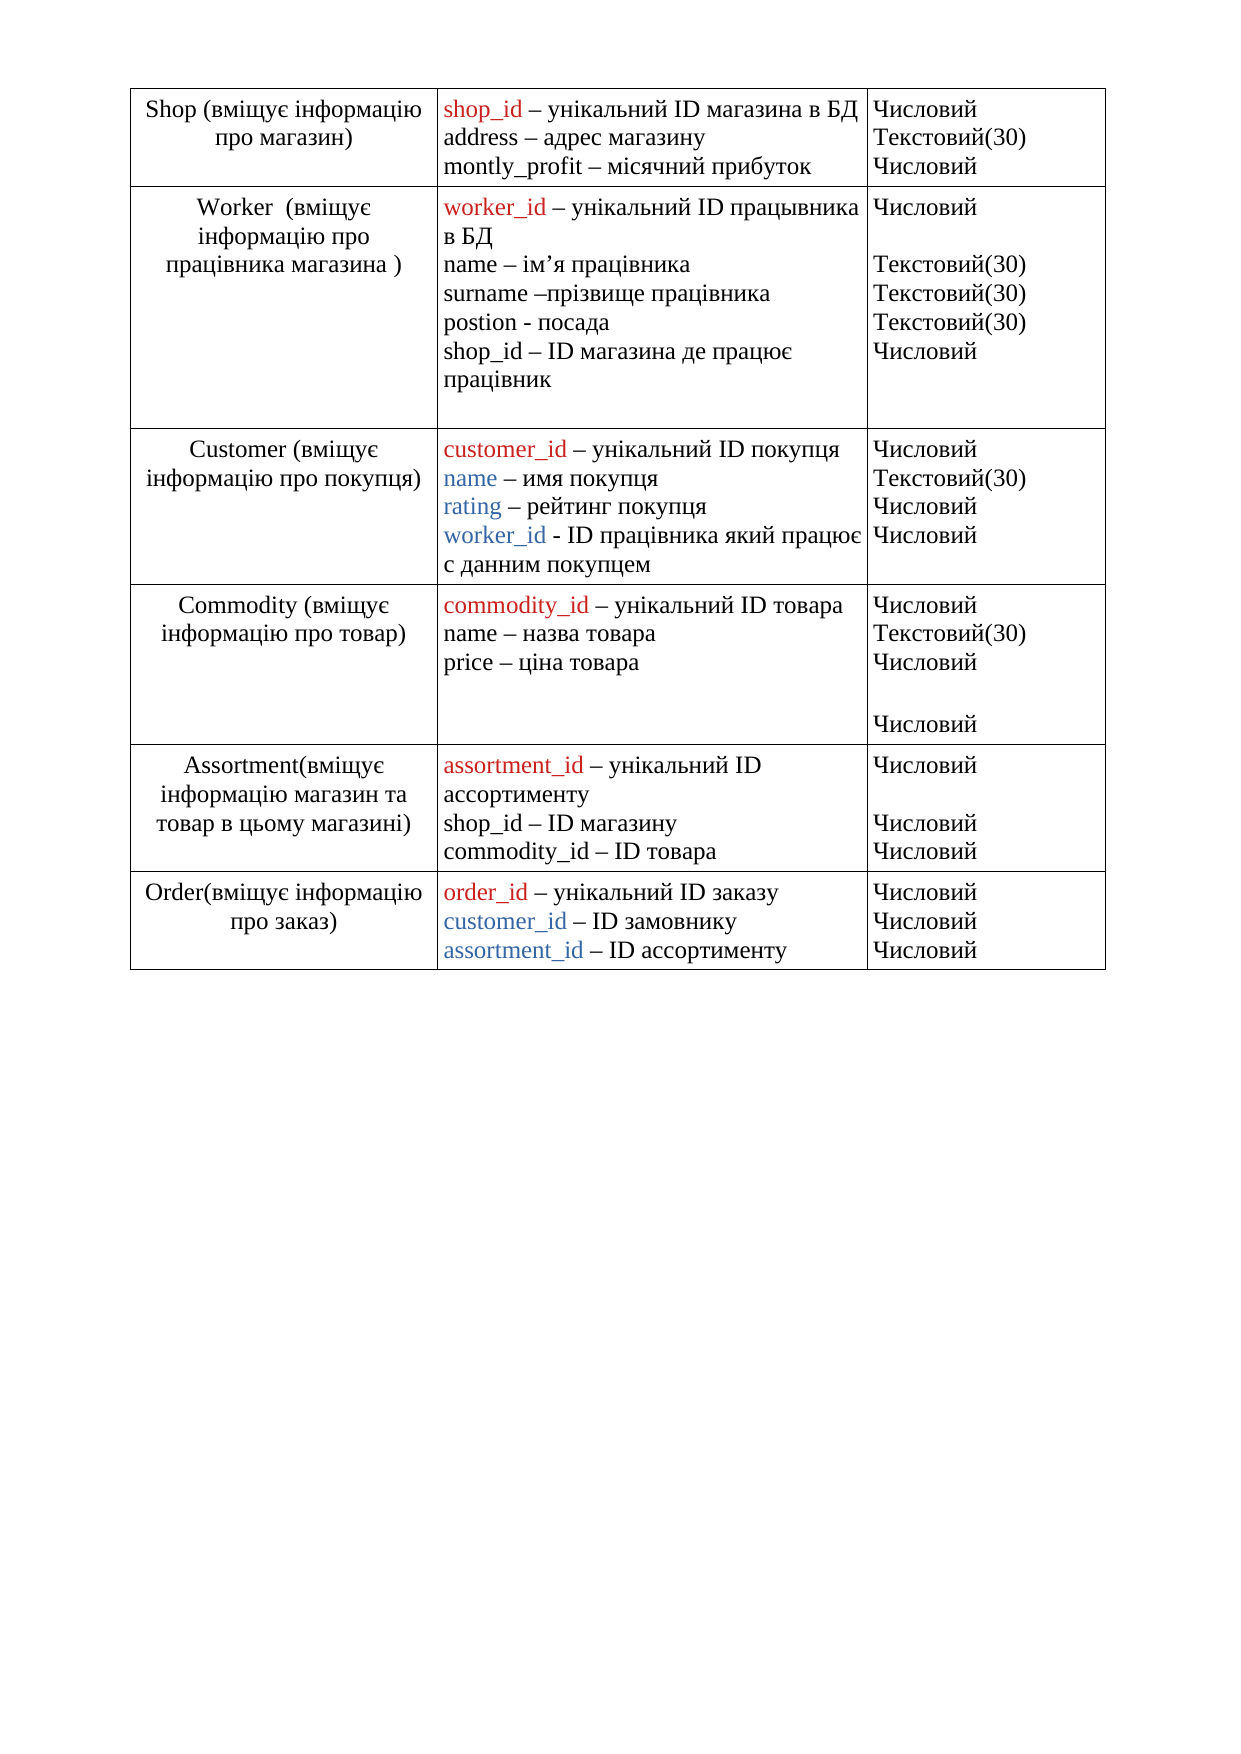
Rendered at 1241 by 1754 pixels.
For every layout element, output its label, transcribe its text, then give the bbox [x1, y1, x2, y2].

table_cell Commodity (вміщує інформацію про товар) [131, 585, 437, 744]
table_cell order_id – унікальний ID заказу customer_id – ID замовнику assortment_id – ID ассортименту [438, 872, 867, 969]
table_cell assortment_id – унікальний ID ассортименту shop_id – ID магазину commodity_id – ID товара [438, 745, 867, 871]
table_cell commodity_id – унікальний ID товара name – назва товара price – ціна товара [438, 585, 867, 744]
table_cell customer_id – унікальний ID покупця name – имя покупця rating – рейтинг покупця worker_id - ID працівника який працює с данним покупцем [438, 429, 867, 583]
table_cell Числовий Текстовий(30) Числовий Числовий [868, 585, 1105, 744]
table_cell Числовий Текстовий(30) Текстовий(30) Текстовий(30) Числовий [868, 187, 1105, 428]
table_cell Числовий Текстовий(30) Числовий Числовий [868, 429, 1105, 583]
table_cell Customer (вміщує інформацію про покупця) [131, 429, 437, 583]
table_cell Worker (вміщує інформацію про працівника магазина ) [131, 187, 437, 428]
table_cell Числовий Текстовий(30) Числовий [868, 89, 1105, 186]
table_cell Числовий Числовий Числовий [868, 872, 1105, 969]
table_cell Shop (вміщує інформацію про магазин) [131, 89, 437, 186]
table_cell shop_id – унікальний ID магазина в БД address – адрес магазину montly_profit – місячний прибуток [438, 89, 867, 186]
table_cell Order(вміщує інформацію про заказ) [131, 872, 437, 969]
table_cell worker_id – унікальний ID працывника в БД name – ім’я працівника surname –прізвище працівника postion - посада shop_id – ID магазина де працює працівник [438, 187, 867, 428]
table_cell Assortment(вміщує інформацію магазин та товар в цьому магазині) [131, 745, 437, 871]
table_cell Числовий Числовий Числовий [868, 745, 1105, 871]
